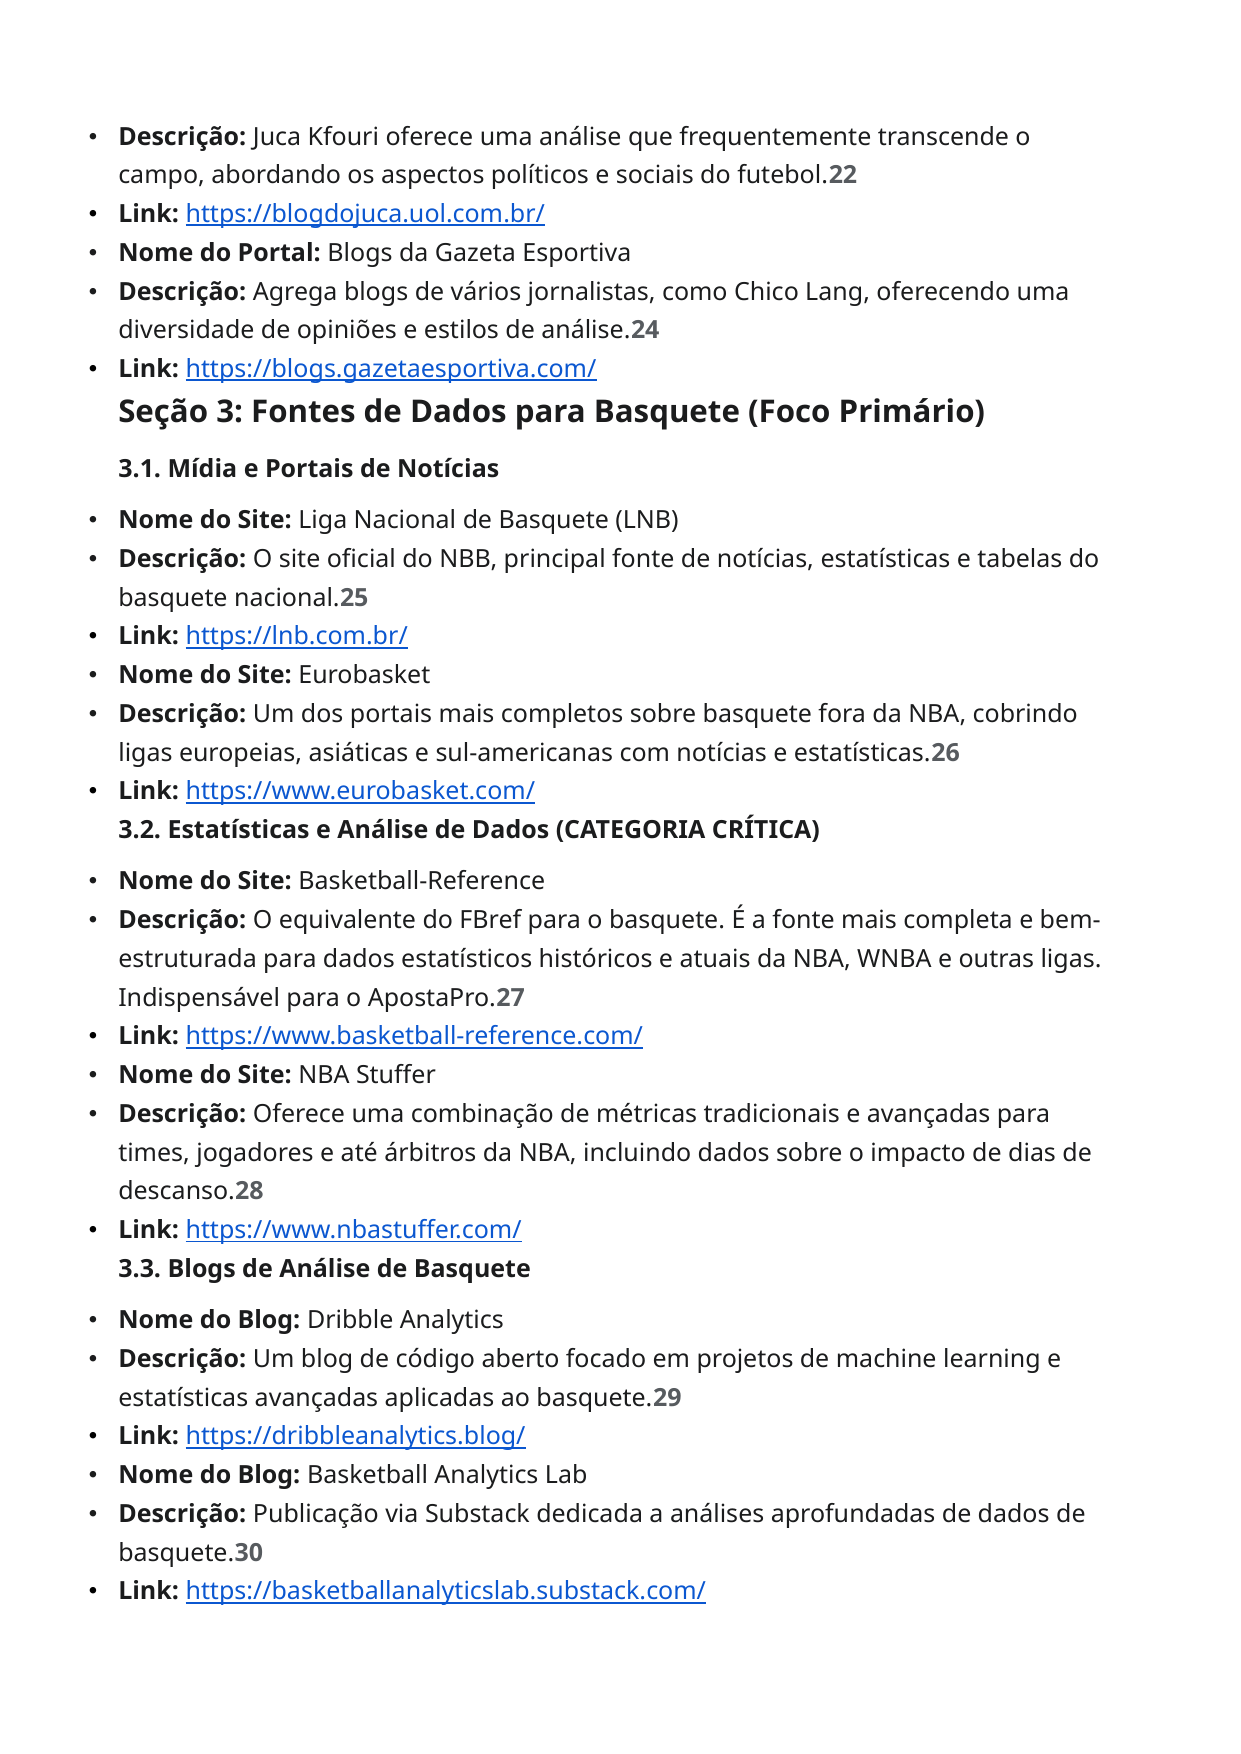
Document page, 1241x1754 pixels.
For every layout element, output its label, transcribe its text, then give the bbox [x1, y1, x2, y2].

list Descrição: Um dos portais mais completos sobre basquete fora da NBA, cobrindo ligas europeias, asiáticas e sul-americanas com notícias e estatísticas.26 [118, 695, 1122, 768]
list Nome do Blog: Basketball Analytics Lab [118, 1457, 1122, 1491]
list Link: https://blogs.gazetaesportiva.com/ [118, 351, 1122, 385]
list Descrição: O site oficial do NBB, principal fonte de notícias, estatísticas e tabelas do basquete nacional.25 [118, 540, 1122, 613]
list Nome do Site: NBA Stuffer [118, 1057, 1122, 1091]
list Link: https://dribbleanalytics.blog/ [118, 1418, 1122, 1452]
list Link: https://www.eurobasket.com/ [118, 773, 1122, 807]
list Link: https://basketballanalyticslab.substack.com/ [118, 1573, 1122, 1607]
list Descrição: Publicação via Substack dedicada a análises aprofundadas de dados de basquete.30 [118, 1495, 1122, 1568]
subtitle 3.2. Estatísticas e Análise de Dados (CATEGORIA CRÍTICA) [118, 812, 1122, 846]
list Link: https://www.nbastuffer.com/ [118, 1212, 1122, 1246]
list Descrição: Um blog de código aberto focado em projetos de machine learning e estatísticas avançadas aplicadas ao basquete.29 [118, 1340, 1122, 1413]
list Nome do Site: Liga Nacional de Basquete (LNB) [118, 502, 1122, 536]
list Link: https://www.basketball-reference.com/ [118, 1018, 1122, 1052]
list Descrição: Agrega blogs de vários jornalistas, como Chico Lang, oferecendo uma diversidade de opiniões e estilos de análise.24 [118, 273, 1122, 346]
list Descrição: O equivalente do FBref para o basquete. É a fonte mais completa e bem-estruturada para dados estatísticos históricos e atuais da NBA, WNBA e outras ligas. Indispensável para o ApostaPro.27 [118, 902, 1122, 1013]
list Link: https://lnb.com.br/ [118, 618, 1122, 652]
list Nome do Portal: Blogs da Gazeta Esportiva [118, 234, 1122, 268]
list Nome do Site: Eurobasket [118, 657, 1122, 691]
list Nome do Site: Basketball-Reference [118, 863, 1122, 897]
subtitle 3.1. Mídia e Portais de Notícias [118, 450, 1122, 484]
subtitle Seção 3: Fontes de Dados para Basquete (Foco Primário) [118, 389, 1122, 432]
list Descrição: Juca Kfouri oferece uma análise que frequentemente transcende o campo, abordando os aspectos políticos e sociais do futebol.22 [118, 118, 1122, 191]
list Link: https://blogdojuca.uol.com.br/ [118, 196, 1122, 230]
list Descrição: Oferece uma combinação de métricas tradicionais e avançadas para times, jogadores e até árbitros da NBA, incluindo dados sobre o impacto de dias de descanso.28 [118, 1095, 1122, 1207]
list Nome do Blog: Dribble Analytics [118, 1302, 1122, 1336]
subtitle 3.3. Blogs de Análise de Basquete [118, 1250, 1122, 1284]
